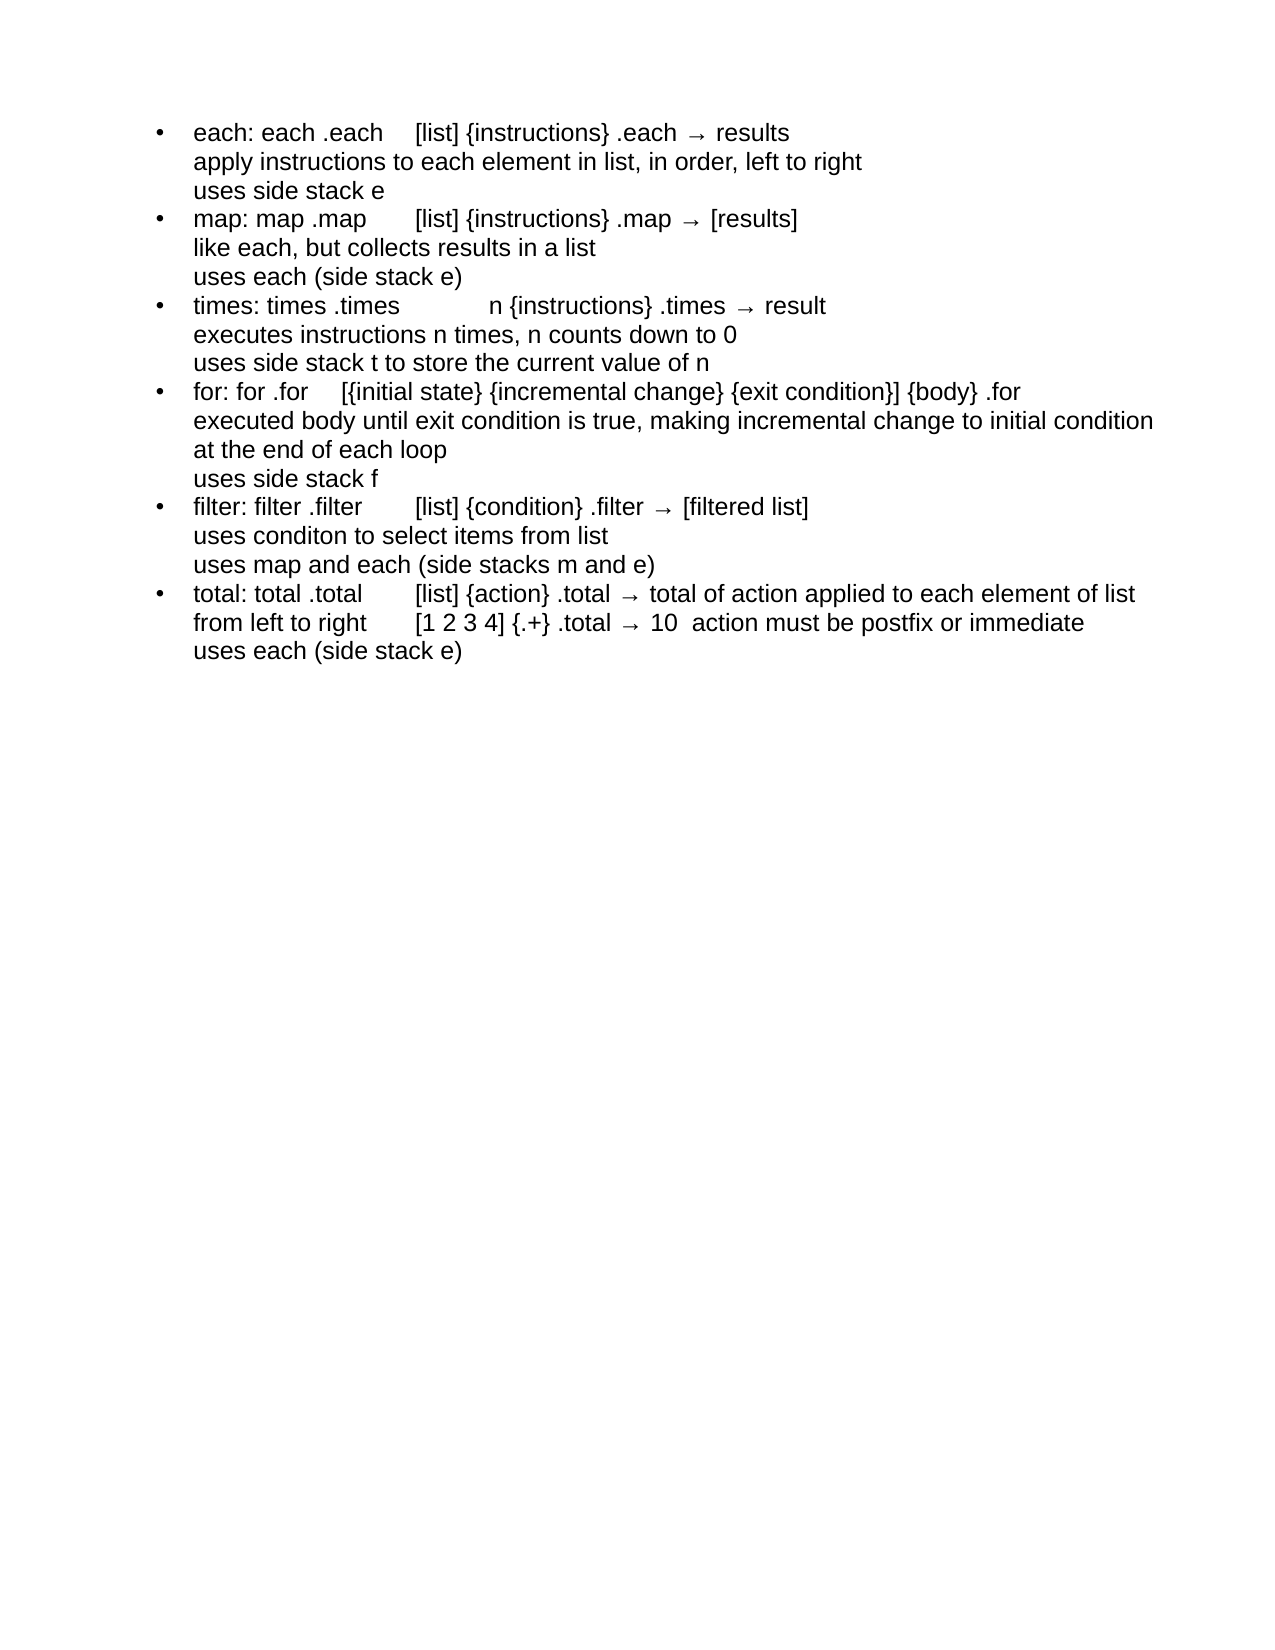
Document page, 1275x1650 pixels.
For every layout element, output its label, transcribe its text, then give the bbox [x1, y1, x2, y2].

list map: map .map [list] {instructions} .map → [results] like each, but collects results in a list uses each (side stack e) [156, 204, 1157, 291]
list total: total .total [list] {action} .total → total of action applied to each element of list from left to right [1 2 3 4] {.+} .total → 10 action must be postfix or immediate uses each (side stack e) [156, 579, 1157, 751]
list each: each .each [list] {instructions} .each → results apply instructions to each element in list, in order, left to right [156, 118, 1157, 176]
list filter: filter .filter [list] {condition} .filter → [filtered list] uses conditon to select items from list uses map and each (side stacks m and e) [156, 492, 1157, 579]
list for: for .for [{initial state} {incremental change} {exit condition}] {body} .for executed body until exit condition is true, making incremental change to initial condition at the end of each loop uses side stack f [156, 377, 1157, 492]
list times: times .times n {instructions} .times → result executes instructions n times, n counts down to 0 uses side stack t to store the current value of n [156, 291, 1157, 377]
list uses side stack e [156, 176, 1157, 204]
